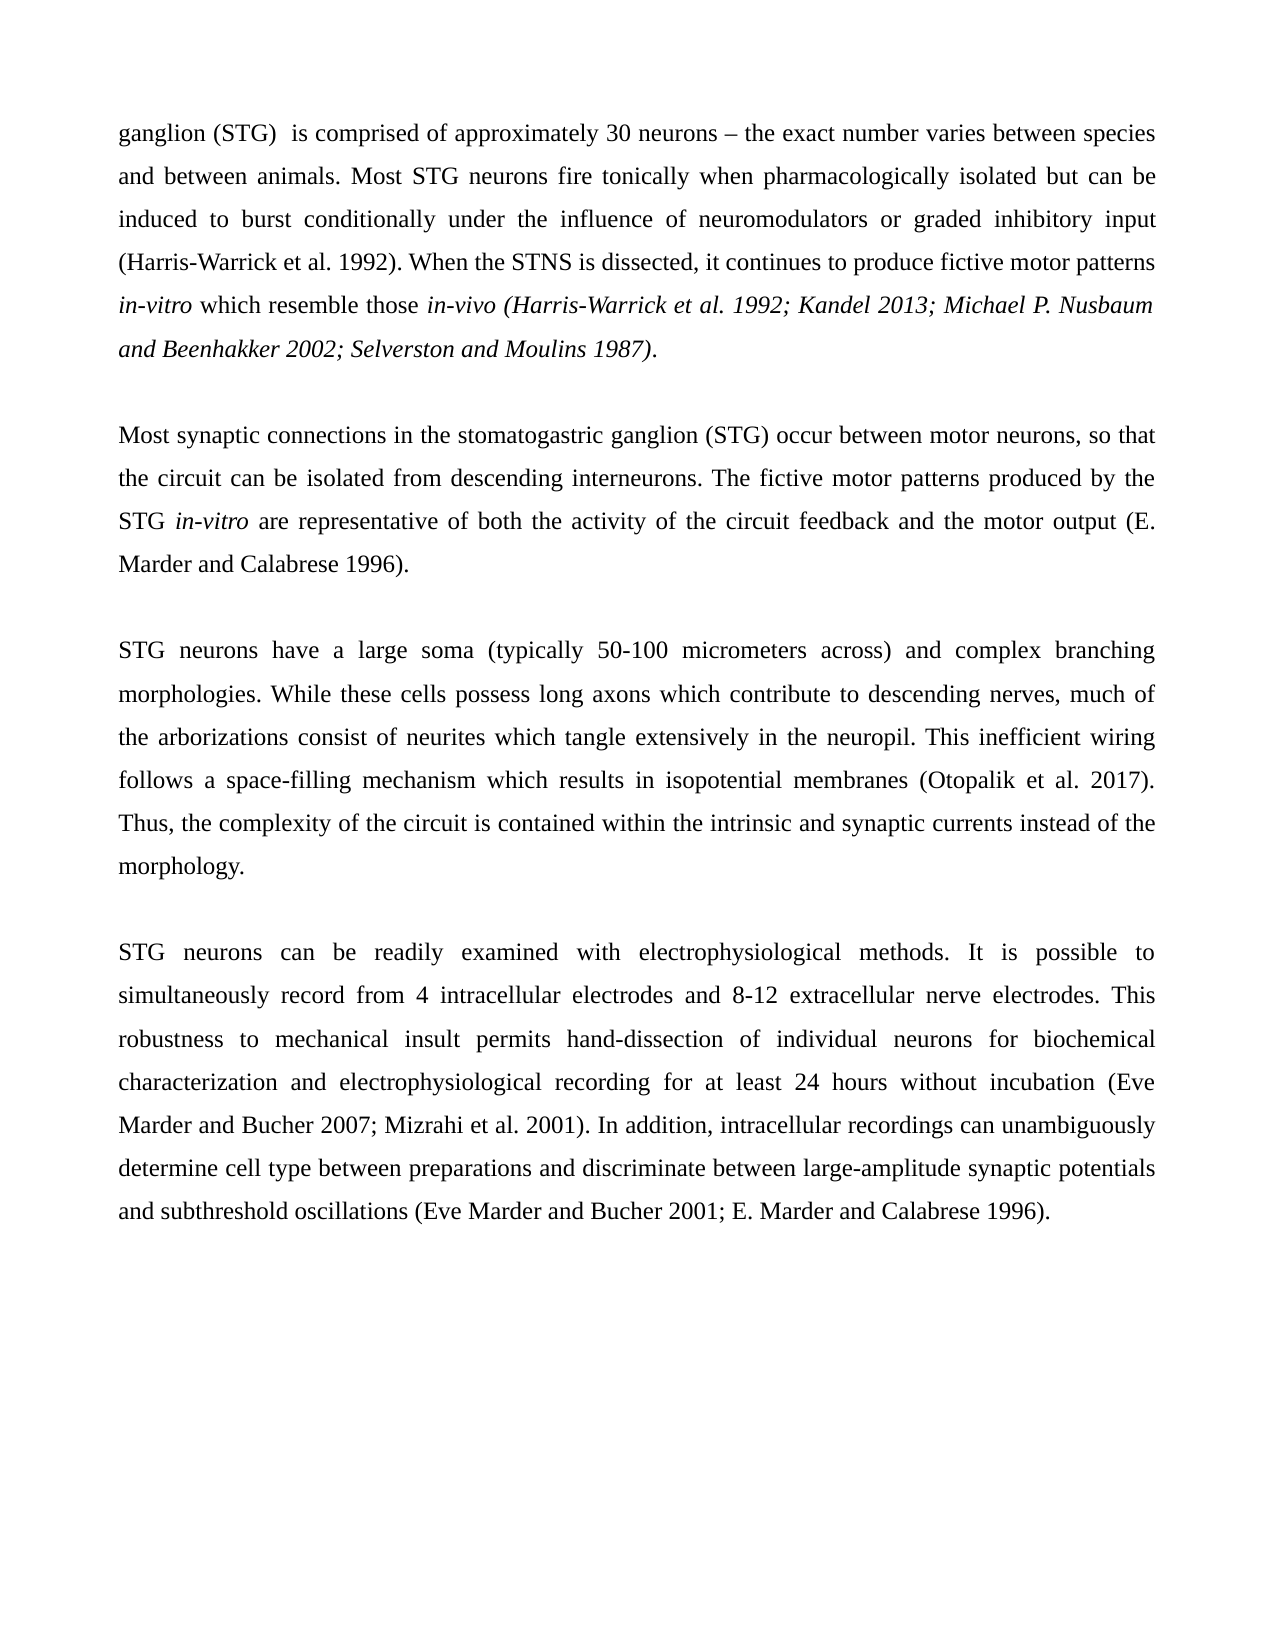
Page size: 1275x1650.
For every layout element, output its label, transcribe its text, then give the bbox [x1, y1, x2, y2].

text STG neurons can be readily examined with electrophysiological methods. It is possible to simultaneously record from 4 intracellular electrodes and 8-12 extracellular nerve electrodes. This robustness to mechanical insult permits hand-dissection of individual neurons for biochemical characterization and electrophysiological recording for at least 24 hours without incubation (Eve Marder and Bucher 2007; Mizrahi et al. 2001). In addition, intracellular recordings can unambiguously determine cell type between preparations and discriminate between large-amplitude synaptic potentials and subthreshold oscillations (Eve Marder and Bucher 2001; E. Marder and Calabrese 1996). [118, 937, 1157, 1225]
text ganglion (STG) is comprised of approximately 30 neurons – the exact number varies between species and between animals. Most STG neurons fire tonically when pharmacologically isolated but can be induced to burst conditionally under the influence of neuromodulators or graded inhibitory input (Harris-Warrick et al. 1992). When the STNS is dissected, it continues to produce fictive motor patterns in-vitro which resemble those in-vivo (Harris-Warrick et al. 1992; Kandel 2013; Michael P. Nusbaum and Beenhakker 2002; Selverston and Moulins 1987). [118, 118, 1157, 362]
text STG neurons have a large soma (typically 50-100 micrometers across) and complex branching morphologies. While these cells possess long axons which contribute to descending nerves, much of the arborizations consist of neurites which tangle extensively in the neuropil. This inefficient wiring follows a space-filling mechanism which results in isopotential membranes (Otopalik et al. 2017). Thus, the complexity of the circuit is contained within the intrinsic and synaptic currents instead of the morphology. [118, 636, 1157, 880]
text Most synaptic connections in the stomatogastric ganglion (STG) occur between motor neurons, so that the circuit can be isolated from descending interneurons. The fictive motor patterns produced by the STG in-vitro are representative of both the activity of the circuit feedback and the motor output (E. Marder and Calabrese 1996). [118, 420, 1157, 578]
